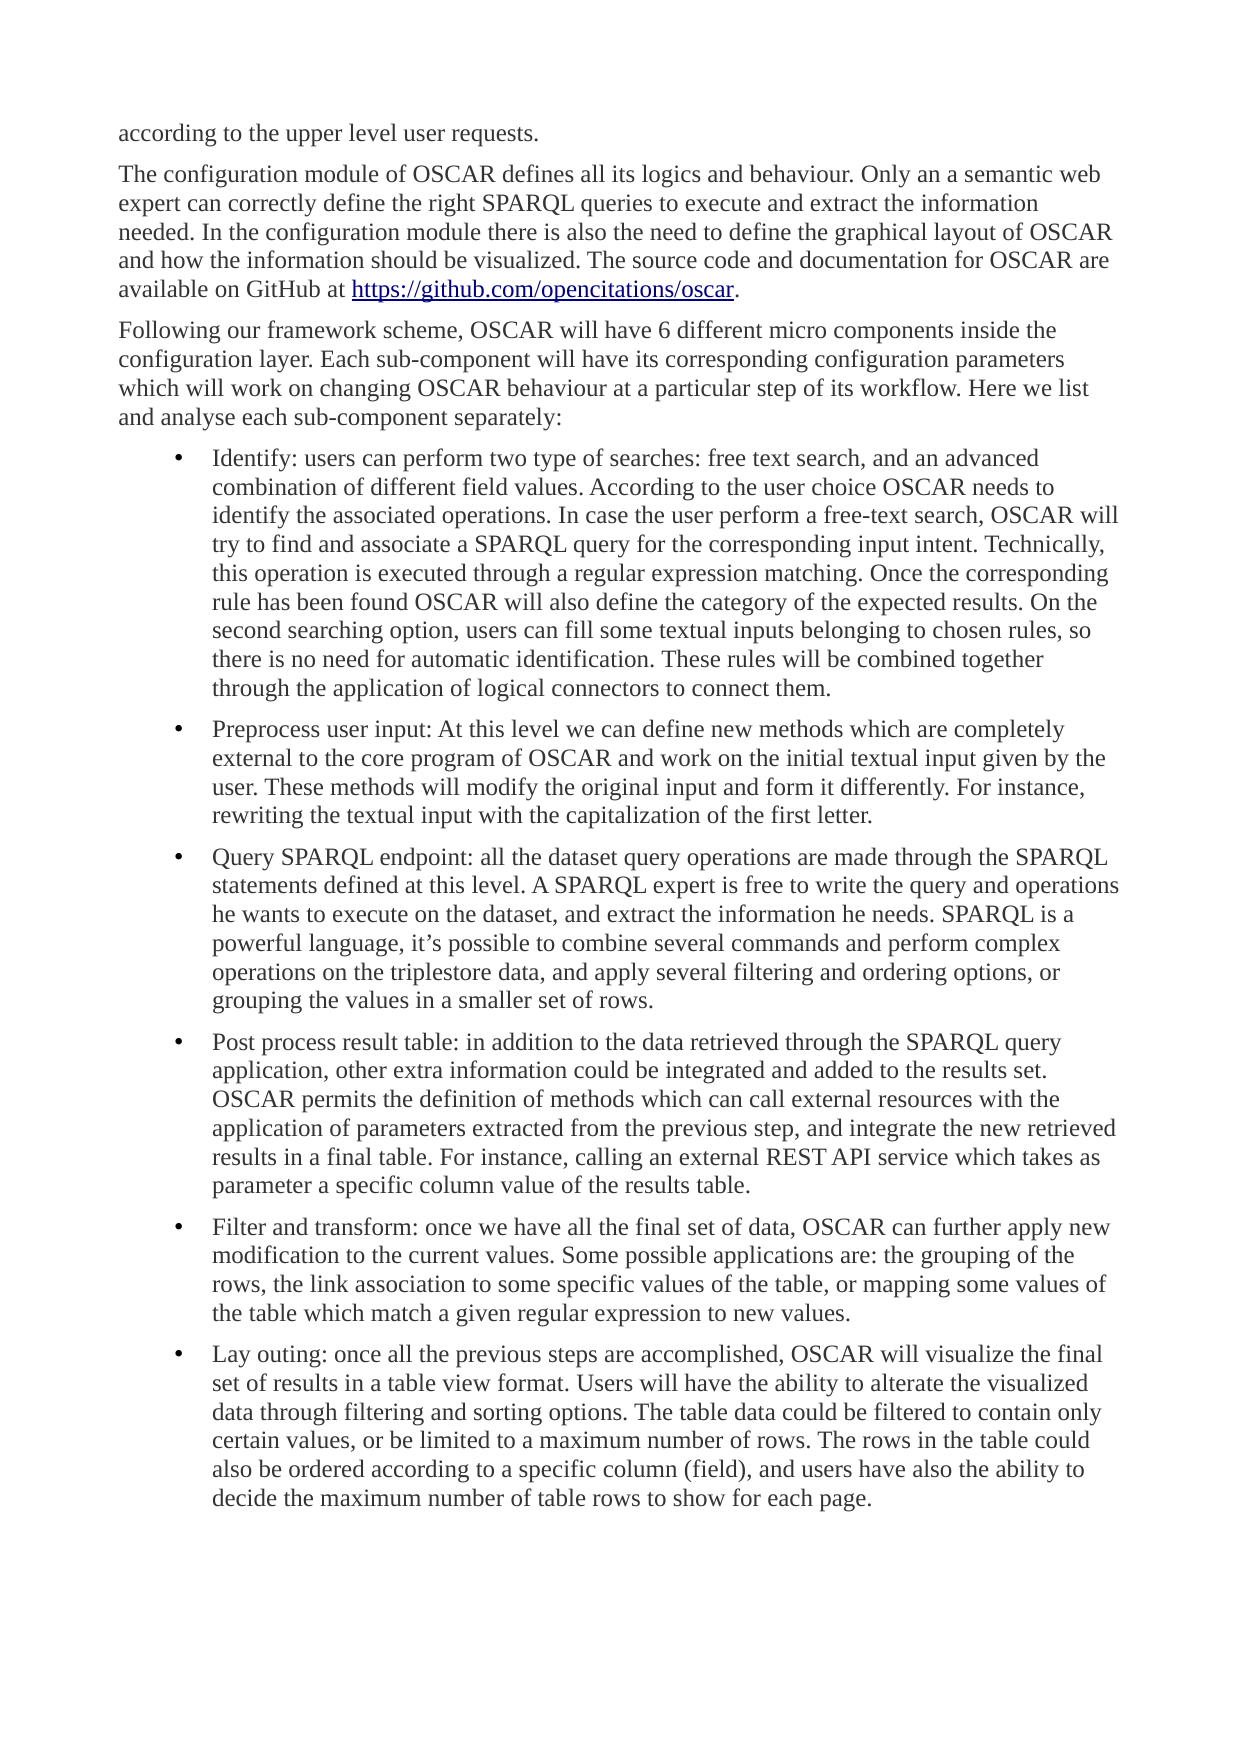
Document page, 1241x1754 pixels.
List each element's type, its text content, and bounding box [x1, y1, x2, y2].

text The configuration module of OSCAR defines all its logics and behaviour. Only an a semantic web expert can correctly define the right SPARQL queries to execute and extract the information needed. In the configuration module there is also the need to define the graphical layout of OSCAR and how the information should be visualized. The source code and documentation for OSCAR are available on GitHub at https://github.com/opencitations/oscar. [118, 159, 1122, 303]
text Following our framework scheme, OSCAR will have 6 different micro components inside the configuration layer. Each sub-component will have its corresponding configuration parameters which will work on changing OSCAR behaviour at a particular step of its workflow. Here we list and analyse each sub-component separately: [118, 316, 1122, 431]
list Identify: users can perform two type of searches: free text search, and an advanced combination of different field values. According to the user choice OSCAR needs to identify the associated operations. In case the user perform a free-text search, OSCAR will try to find and associate a SPARQL query for the corresponding input intent. Technically, this operation is executed through a regular expression matching. Once the corresponding rule has been found OSCAR will also define the category of the expected results. On the second searching option, users can fill some textual inputs belonging to chosen rules, so there is no need for automatic identification. These rules will be combined together through the application of logical connectors to connect them. [174, 443, 1122, 702]
list Preprocess user input: At this level we can define new methods which are completely external to the core program of OSCAR and work on the initial textual input given by the user. These methods will modify the original input and form it differently. For instance, rewriting the textual input with the capitalization of the first letter. [174, 714, 1122, 829]
text according to the upper level user requests. [118, 118, 1122, 147]
list Query SPARQL endpoint: all the dataset query operations are made through the SPARQL statements defined at this level. A SPARQL expert is free to write the query and operations he wants to execute on the dataset, and extract the information he needs. SPARQL is a powerful language, it’s possible to combine several commands and perform complex operations on the triplestore data, and apply several filtering and ordering options, or grouping the values in a smaller set of rows. [174, 842, 1122, 1014]
list Lay outing: once all the previous steps are accomplished, OSCAR will visualize the final set of results in a table view format. Users will have the ability to alterate the visualized data through filtering and sorting options. The table data could be filtered to contain only certain values, or be limited to a maximum number of rows. The rows in the table could also be ordered according to a specific column (field), and users have also the ability to decide the maximum number of table rows to show for each page. [174, 1339, 1122, 1512]
list Filter and transform: once we have all the final set of data, OSCAR can further apply new modification to the current values. Some possible applications are: the grouping of the rows, the link association to some specific values of the table, or mapping some values of the table which match a given regular expression to new values. [174, 1212, 1122, 1327]
list Post process result table: in addition to the data retrieved through the SPARQL query application, other extra information could be integrated and added to the results set. OSCAR permits the definition of methods which can call external resources with the application of parameters extracted from the previous step, and integrate the new retrieved results in a final table. For instance, calling an external REST API service which takes as parameter a specific column value of the results table. [174, 1027, 1122, 1199]
